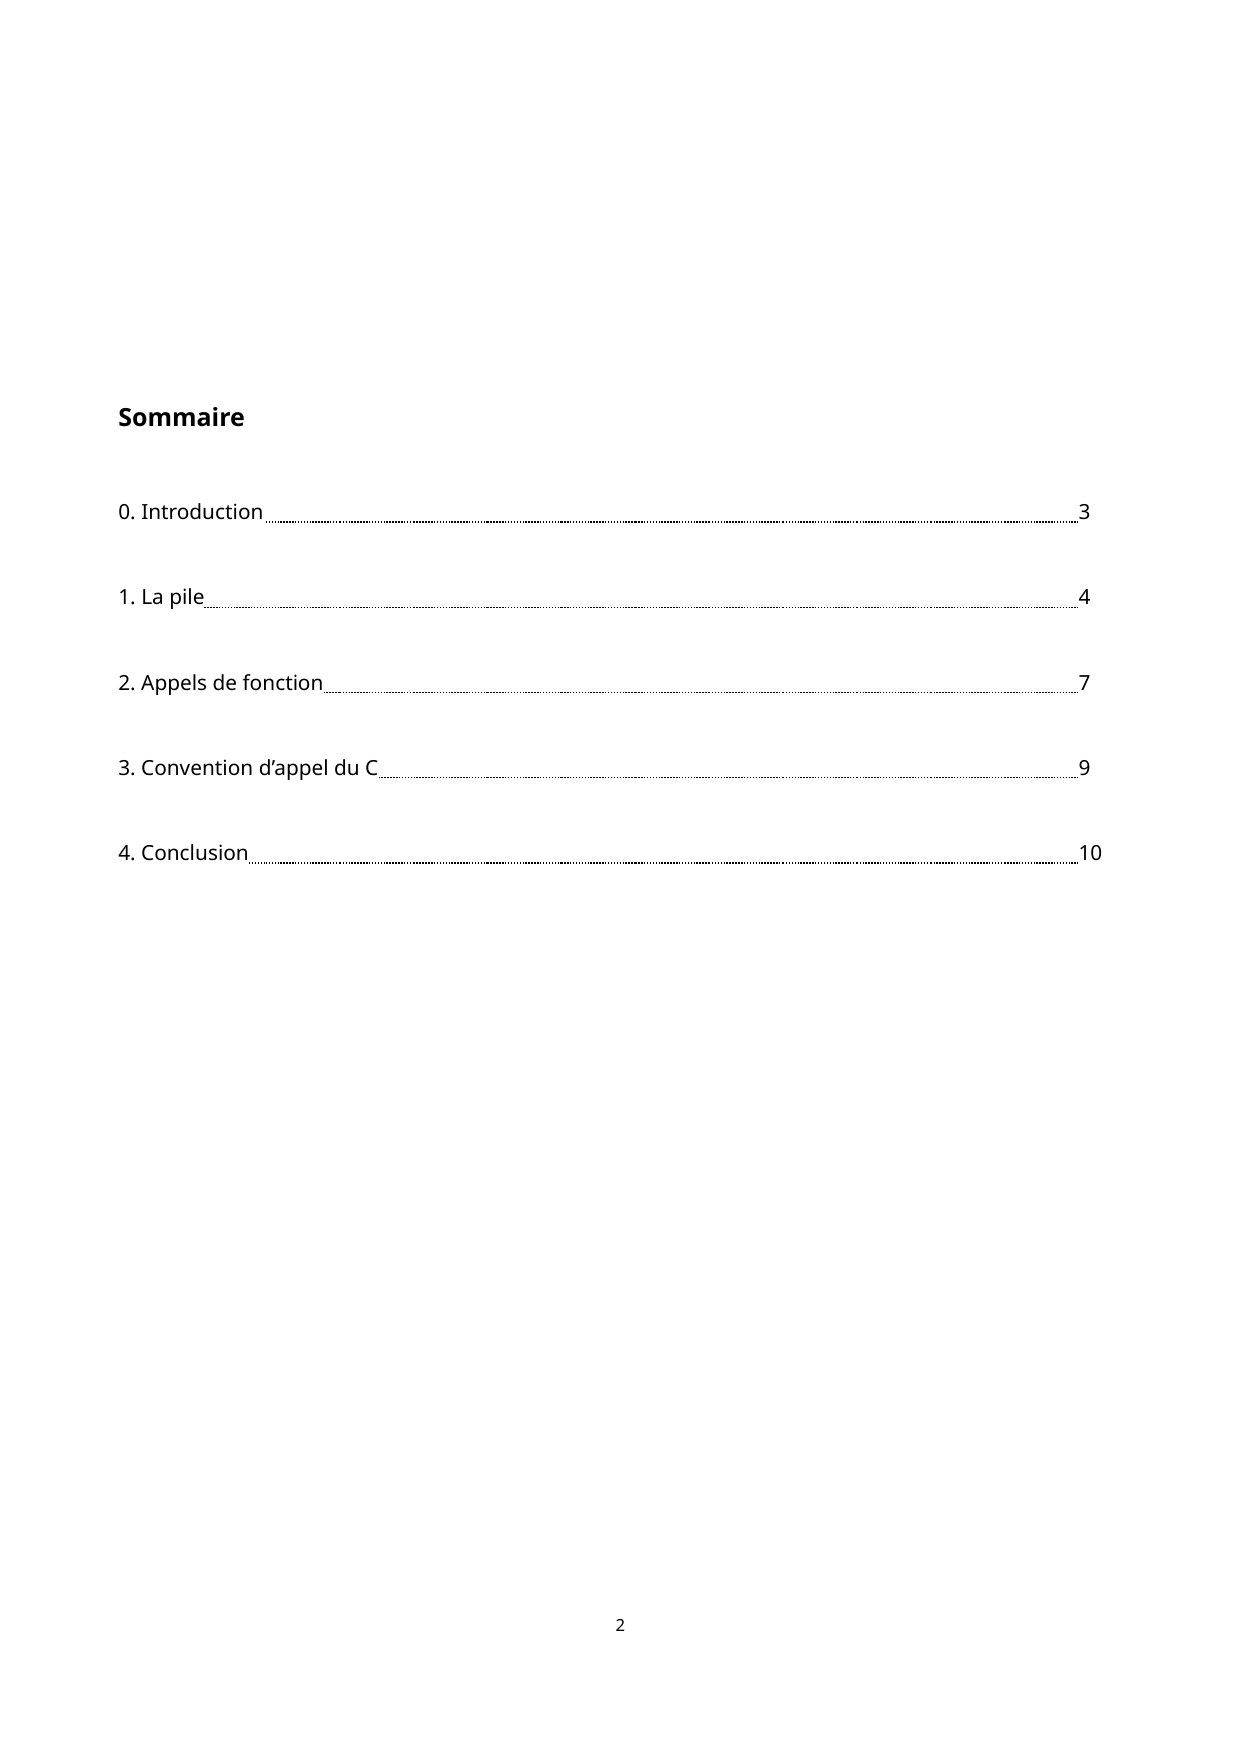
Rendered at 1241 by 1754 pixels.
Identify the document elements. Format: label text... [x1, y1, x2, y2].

text 2. Appels de fonction 7 [118, 668, 1122, 696]
text Sommaire [118, 399, 1122, 433]
text 3. Convention d’appel du C 9 [118, 753, 1122, 781]
text 4. Conclusion 10 [118, 838, 1122, 867]
text 0. Introduction 3 [118, 497, 1122, 526]
text 1. La pile 4 [118, 582, 1122, 611]
